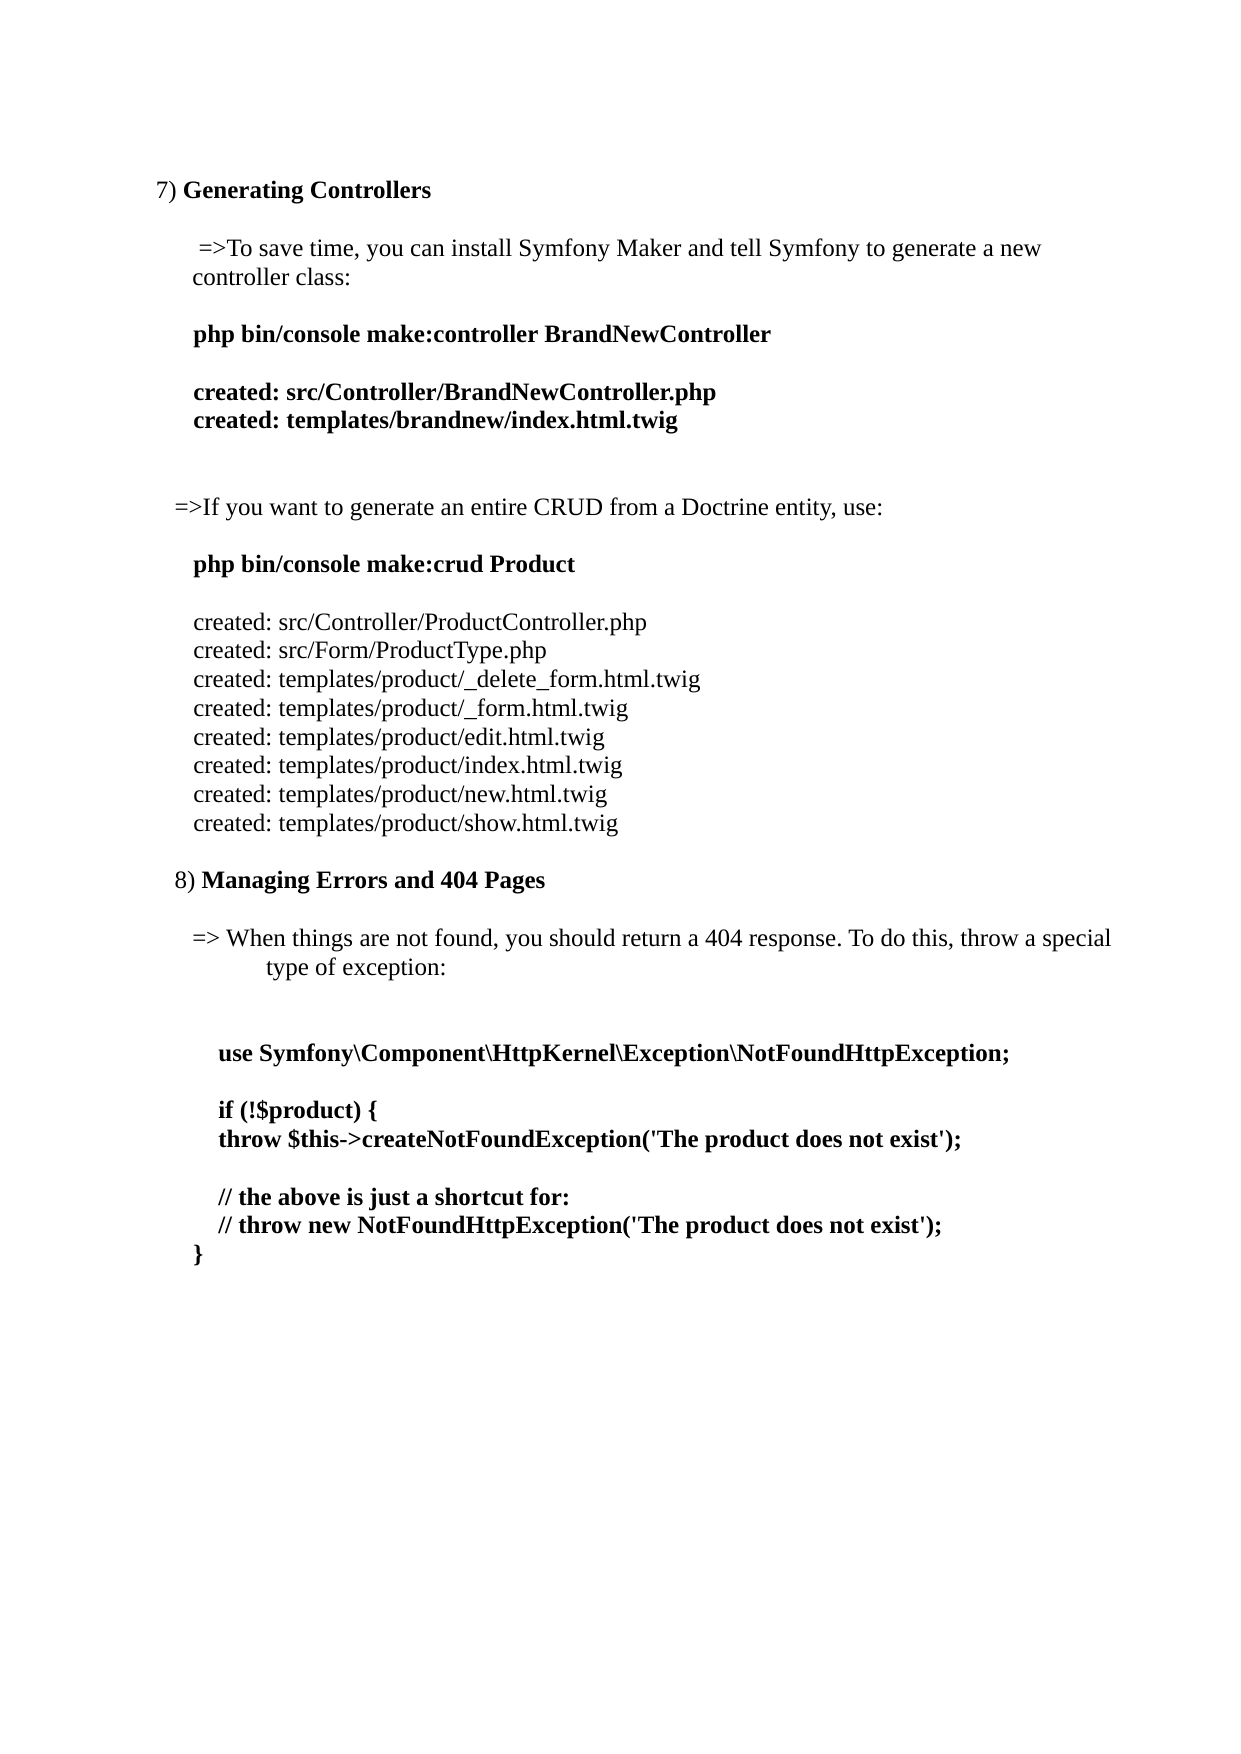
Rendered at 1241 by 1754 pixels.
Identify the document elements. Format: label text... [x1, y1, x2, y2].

text use Symfony\Component\HttpKernel\Exception\NotFoundHttpException; [118, 1038, 1122, 1067]
text 8) Managing Errors and 404 Pages [118, 866, 1122, 894]
text throw $this->createNotFoundException('The product does not exist'); [118, 1124, 1122, 1153]
text // throw new NotFoundHttpException('The product does not exist'); [118, 1211, 1122, 1239]
text created: templates/product/_delete_form.html.twig [118, 664, 1122, 693]
text created: templates/product/new.html.twig [118, 779, 1122, 808]
text php bin/console make:crud Product [118, 549, 1122, 578]
text created: templates/product/show.html.twig [118, 808, 1122, 837]
text =>If you want to generate an entire CRUD from a Doctrine entity, use: [118, 492, 1122, 521]
text =>To save time, you can install Symfony Maker and tell Symfony to generate a new controller class: [118, 233, 1122, 291]
text created: src/Form/ProductType.php [118, 636, 1122, 664]
text if (!$product) { [118, 1096, 1122, 1124]
text => When things are not found, you should return a 404 response. To do this, throw a special type of exception: [118, 923, 1122, 981]
text created: templates/product/edit.html.twig [118, 722, 1122, 751]
text created: templates/brandnew/index.html.twig [118, 406, 1122, 434]
text php bin/console make:controller BrandNewController [118, 319, 1122, 348]
text // the above is just a shortcut for: [118, 1182, 1122, 1211]
text 7) Generating Controllers [118, 176, 1122, 204]
text created: templates/product/index.html.twig [118, 751, 1122, 779]
text created: templates/product/_form.html.twig [118, 693, 1122, 722]
text } [118, 1239, 1122, 1268]
text created: src/Controller/ProductController.php [118, 607, 1122, 636]
text created: src/Controller/BrandNewController.php [118, 377, 1122, 406]
